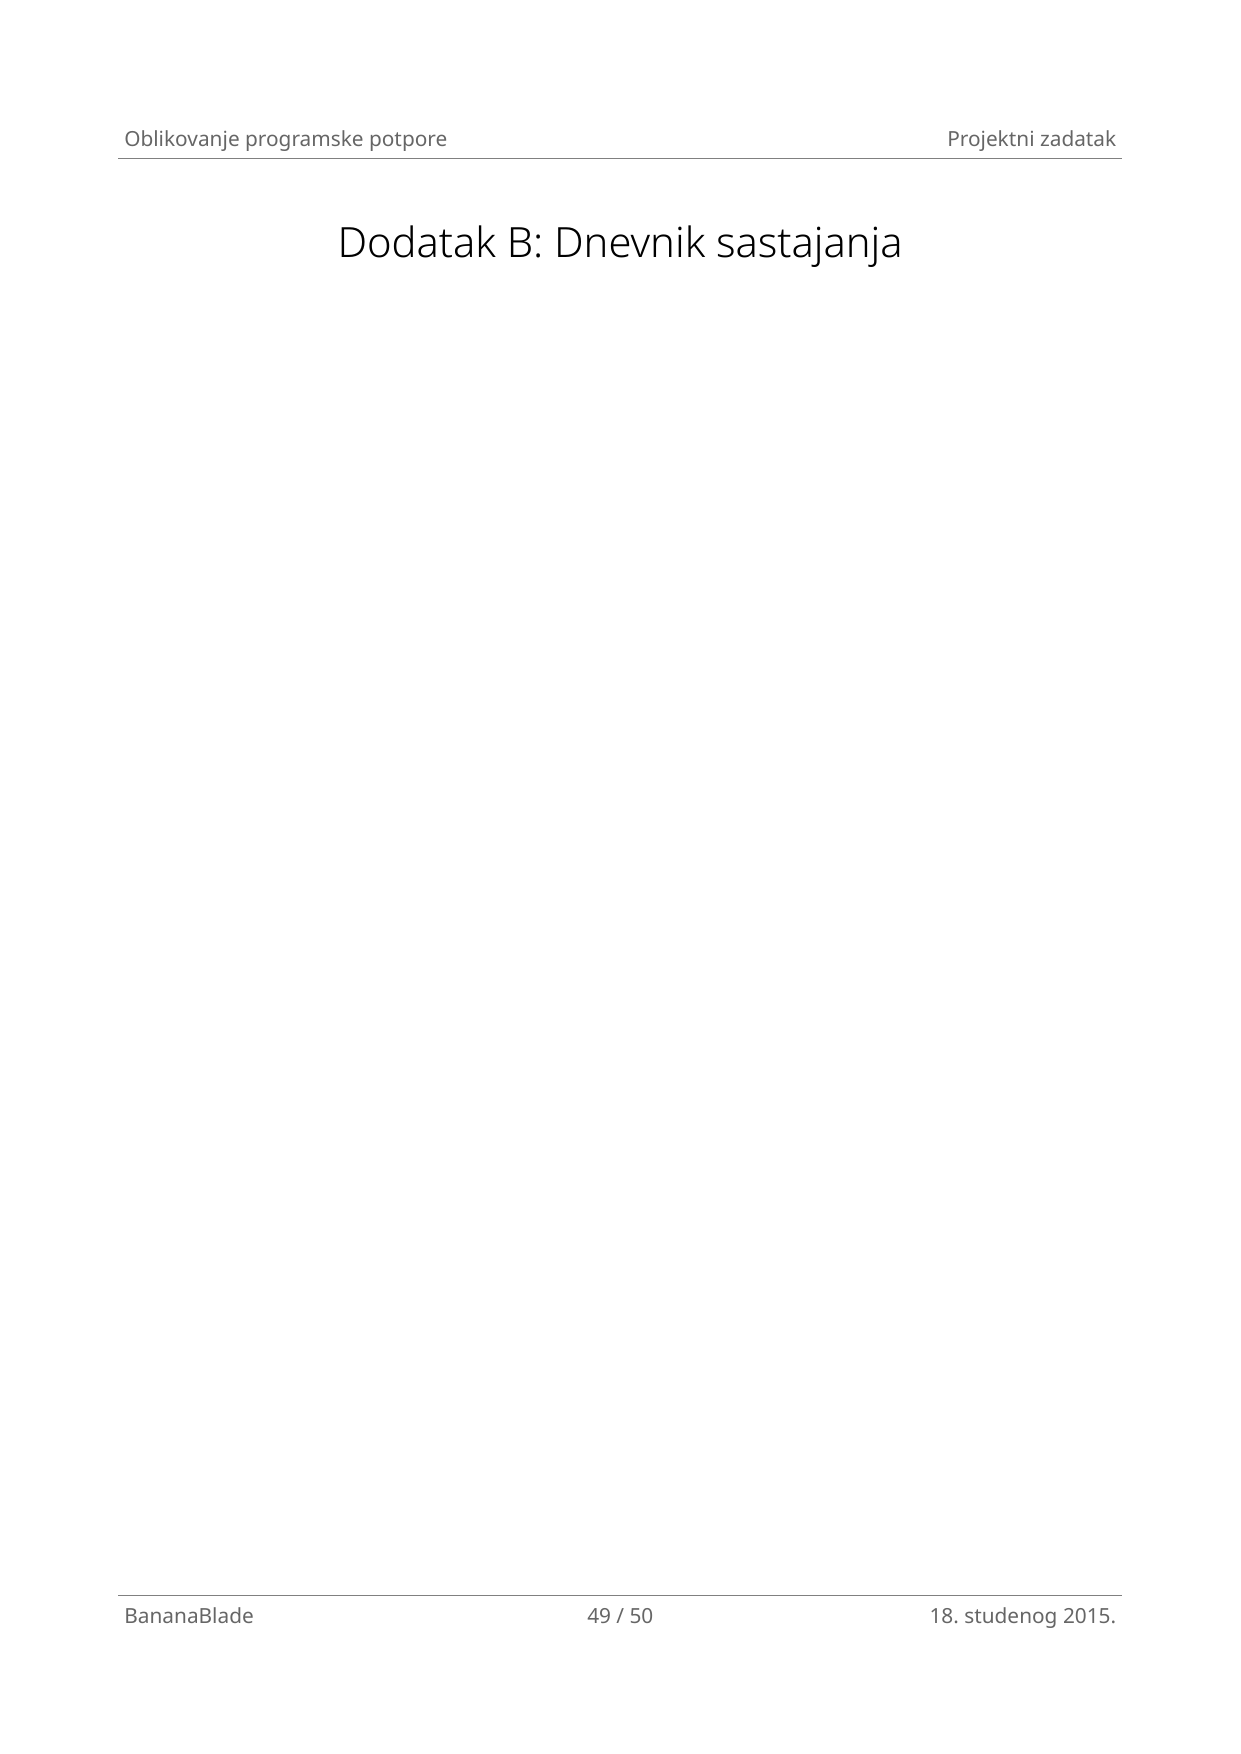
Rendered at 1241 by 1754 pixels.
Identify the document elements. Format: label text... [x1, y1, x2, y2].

subtitle Dodatak B: Dnevnik sastajanja [118, 213, 1122, 270]
